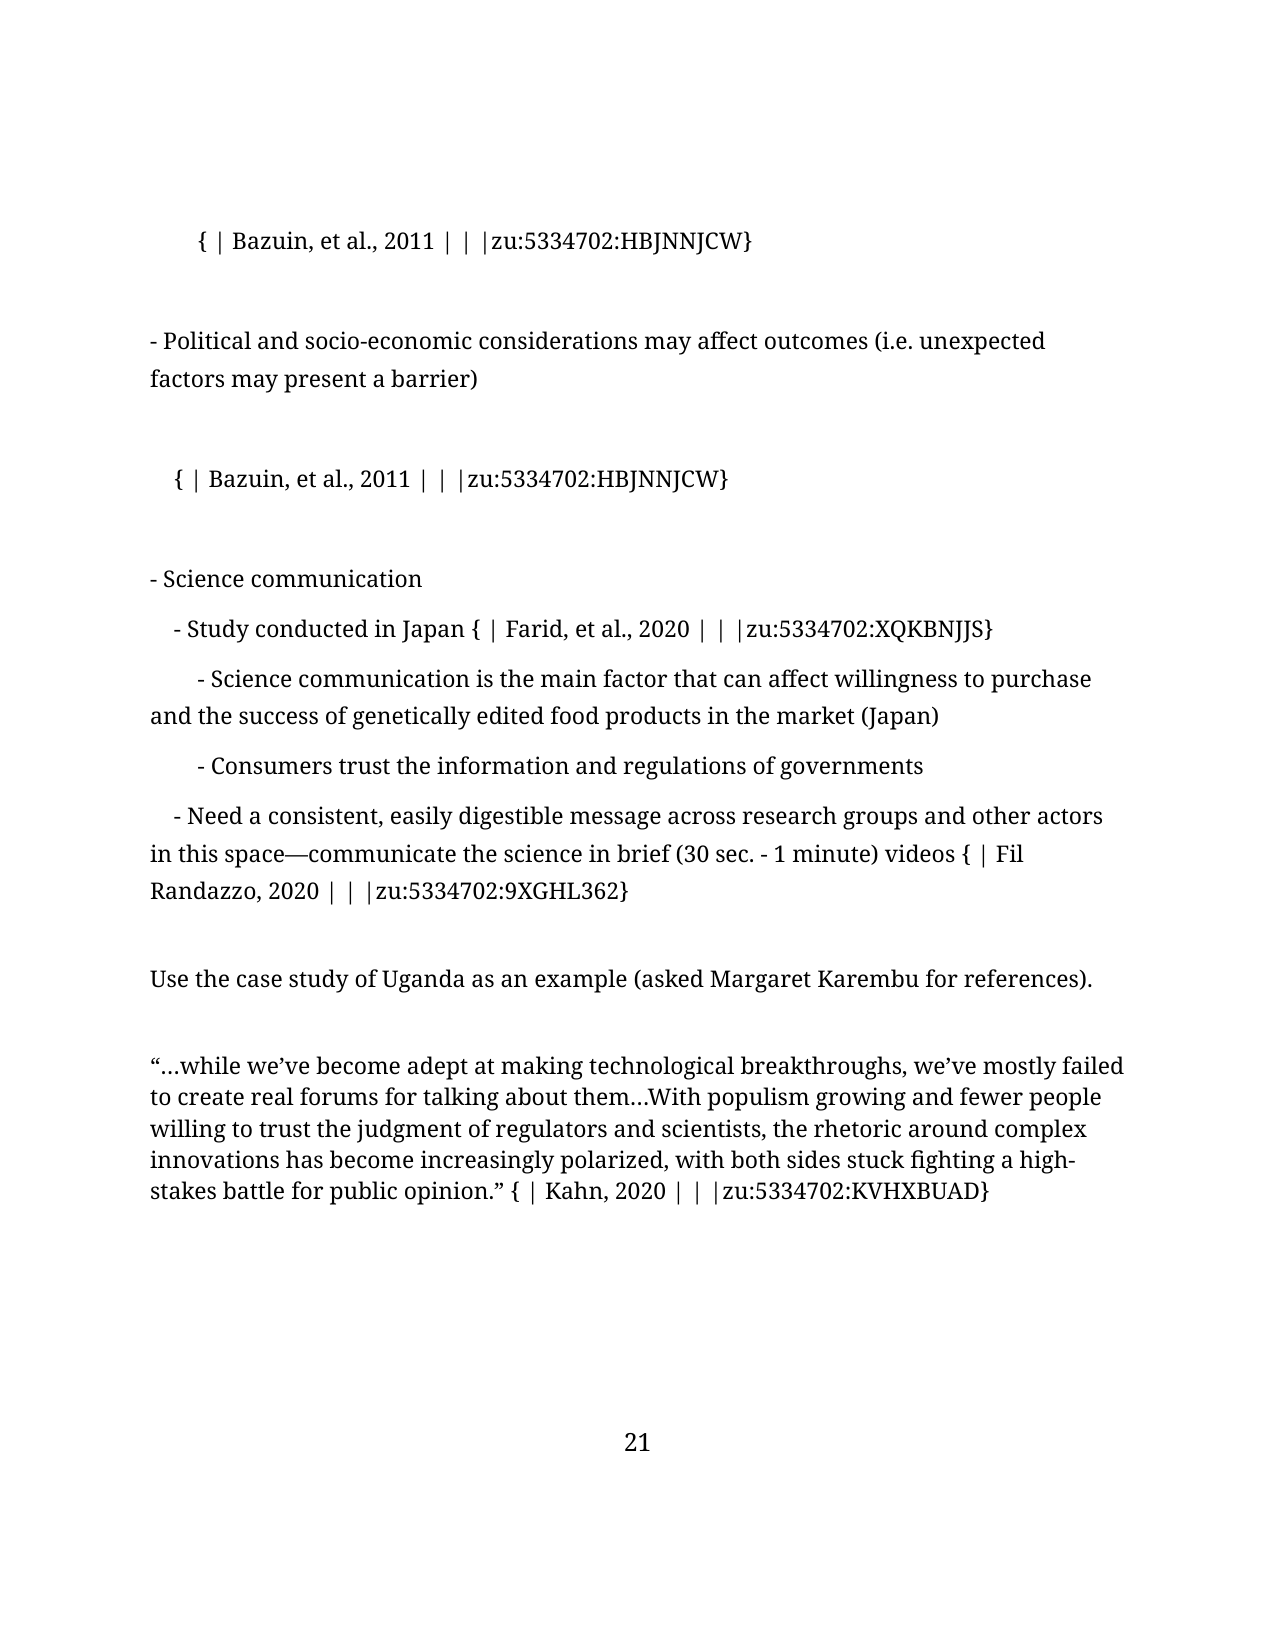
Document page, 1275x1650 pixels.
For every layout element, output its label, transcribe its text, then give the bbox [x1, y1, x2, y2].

text - Political and socio-economic considerations may affect outcomes (i.e. unexpected factors may present a barrier) [150, 325, 1125, 394]
text - Science communication [150, 562, 1125, 594]
text - Science communication is the main factor that can affect willingness to purchase and the success of genetically edited food products in the market (Japan) [150, 662, 1125, 731]
text Use the case study of Uganda as an example (asked Margaret Karembu for references). [150, 962, 1125, 994]
text - Consumers trust the information and regulations of governments [150, 750, 1125, 781]
text - Study conducted in Japan { | Farid, et al., 2020 | | |zu:5334702:XQKBNJJS} [150, 612, 1125, 644]
text “…while we’ve become adept at making technological breakthroughs, we’ve mostly failed to create real forums for talking about them…With populism growing and fewer people willing to trust the judgment of regulators and scientists, the rhetoric around complex innovations has become increasingly polarized, with both sides stuck fighting a high-stakes battle for public opinion.” { | Kahn, 2020 | | |zu:5334702:KVHXBUAD} [150, 1050, 1125, 1206]
text - Need a consistent, easily digestible message across research groups and other actors in this space—communicate the science in brief (30 sec. - 1 minute) videos { | Fil Randazzo, 2020 | | |zu:5334702:9XGHL362} [150, 800, 1125, 906]
text { | Bazuin, et al., 2011 | | |zu:5334702:HBJNNJCW} [150, 225, 1125, 256]
text { | Bazuin, et al., 2011 | | |zu:5334702:HBJNNJCW} [150, 462, 1125, 494]
